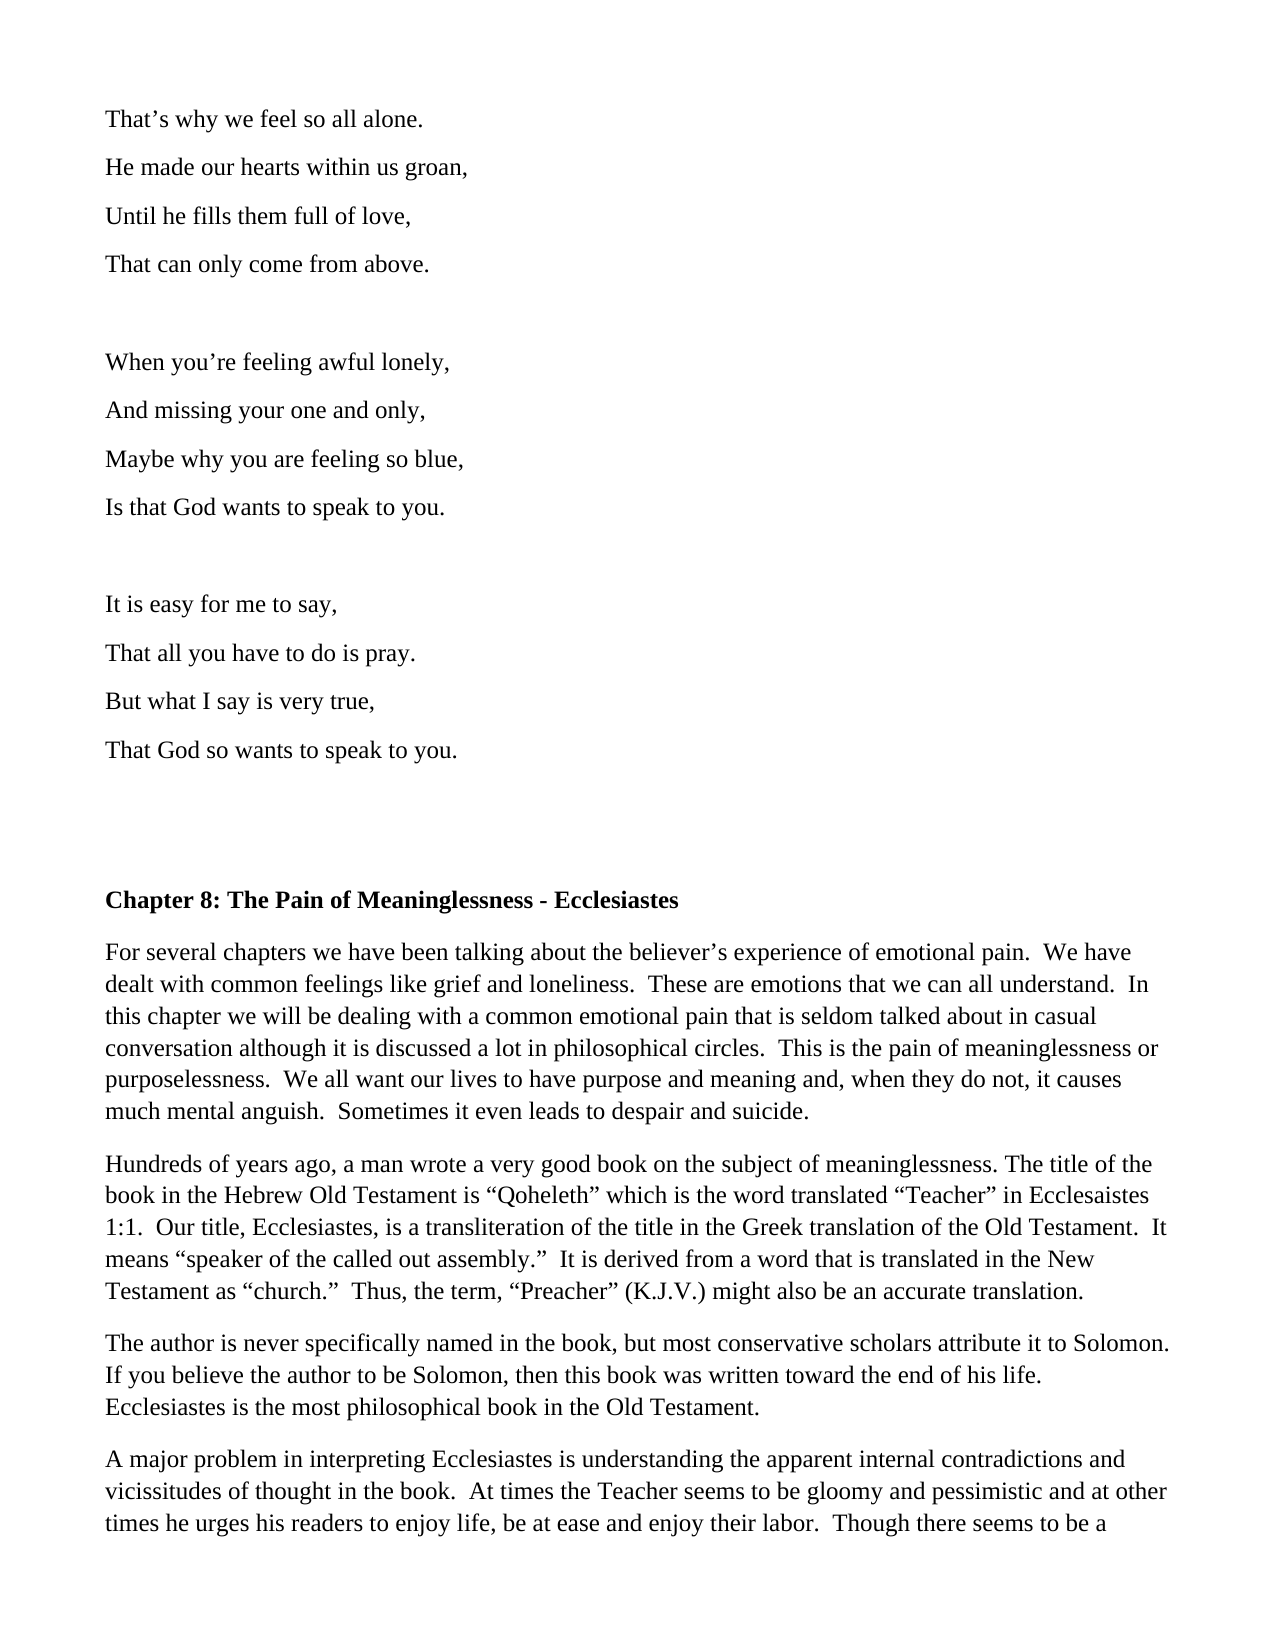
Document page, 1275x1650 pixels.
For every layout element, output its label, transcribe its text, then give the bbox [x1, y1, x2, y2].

text And missing your one and only, [105, 396, 1170, 424]
text That all you have to do is pray. [105, 639, 1170, 667]
text Until he fills them full of love, [105, 202, 1170, 230]
text That’s why we feel so all alone. [105, 105, 1170, 133]
text That God so wants to speak to you. [105, 736, 1170, 764]
text Is that God wants to speak to you. [105, 493, 1170, 521]
text A major problem in interpreting Ecclesiastes is understanding the apparent internal contradictions and vicissitudes of thought in the book. At times the Teacher seems to be gloomy and pessimistic and at other times he urges his readers to enjoy life, be at ease and enjoy their labor. Though there seems to be a [105, 1446, 1170, 1537]
text But what I say is very true, [105, 687, 1170, 715]
text That can only come from above. [105, 251, 1170, 278]
text The author is never specifically named in the book, but most conservative scholars attribute it to Solomon. If you believe the author to be Solomon, then this book was written toward the end of his life. Ecclesiastes is the most philosophical book in the Old Testament. [105, 1329, 1170, 1421]
text When you’re feeling awful lonely, [105, 348, 1170, 375]
text For several chapters we have been talking about the believer’s experience of emotional pain. We have dealt with common feelings like grief and loneliness. These are emotions that we can all understand. In this chapter we will be dealing with a common emotional pain that is seldom talked about in casual conversation although it is discussed a lot in philosophical circles. This is the pain of meaninglessness or purposelessness. We all want our lives to have purpose and meaning and, when they do not, it causes much mental anguish. Sometimes it even leads to despair and suicide. [105, 938, 1170, 1125]
text It is easy for me to say, [105, 590, 1170, 618]
text Maybe why you are feeling so blue, [105, 445, 1170, 472]
text Hundreds of years ago, a man wrote a very good book on the subject of meaninglessness. The title of the book in the Hebrew Old Testament is “Qoheleth” which is the word translated “Teacher” in Ecclesaistes 1:1. Our title, Ecclesiastes, is a transliteration of the title in the Greek translation of the Old Testament. It means “speaker of the called out assembly.” It is derived from a word that is translated in the New Testament as “church.” Thus, the term, “Preacher” (K.J.V.) might also be an accurate translation. [105, 1150, 1170, 1304]
text Chapter 8: The Pain of Meaninglessness - Ecclesiastes [105, 886, 1170, 913]
text He made our hearts within us groan, [105, 153, 1170, 181]
